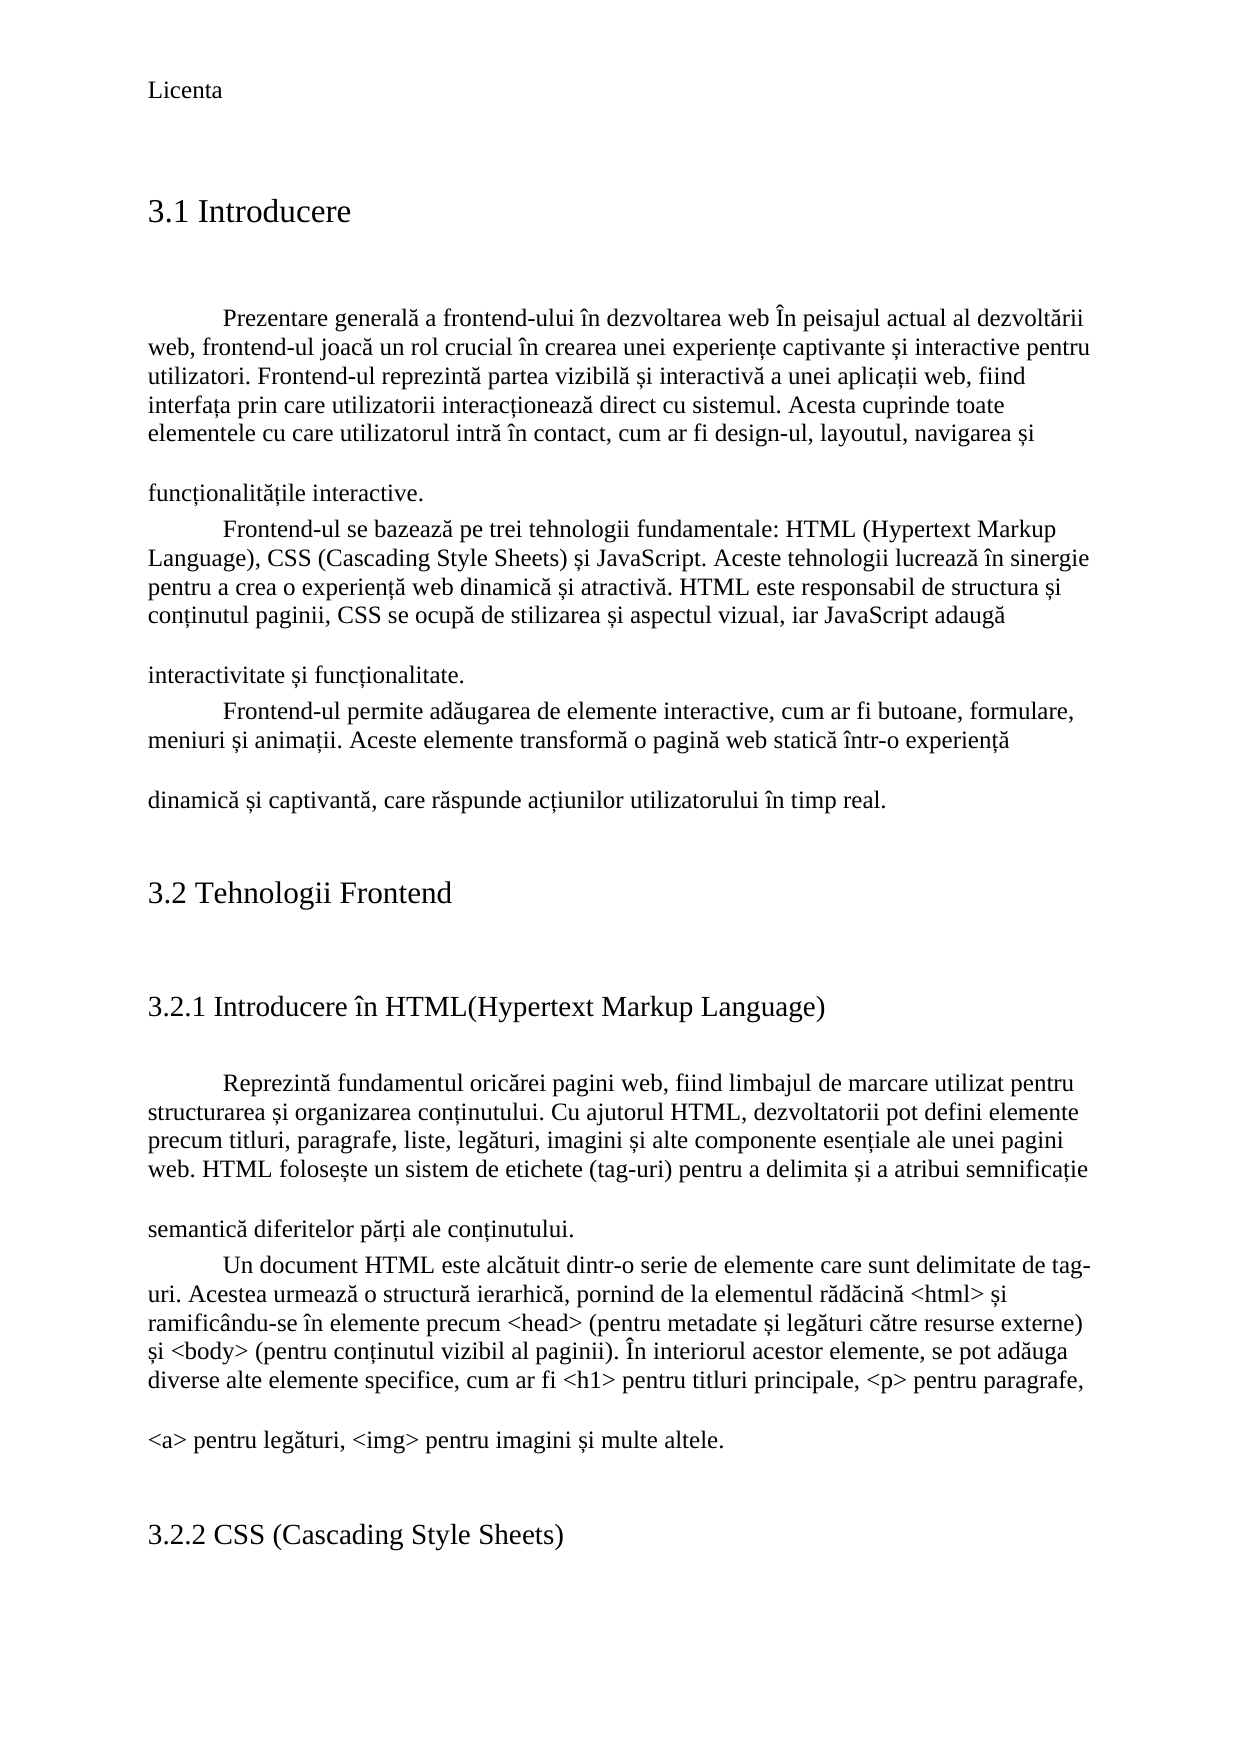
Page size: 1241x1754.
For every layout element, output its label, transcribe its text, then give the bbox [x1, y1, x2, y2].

subtitle 3.1 Introducere [148, 191, 1092, 229]
text Un document HTML este alcătuit dintr-o serie de elemente care sunt delimitate de tag-uri. Acestea urmează o structură ierarhică, pornind de la elementul rădăcină <html> și ramificându-se în elemente precum <head> (pentru metadate și legături către resurse externe) și <body> (pentru conținutul vizibil al paginii). În interiorul acestor elemente, se pot adăuga diverse alte elemente specifice, cum ar fi <h1> pentru titluri principale, <p> pentru paragrafe, <a> pentru legături, <img> pentru imagini și multe altele. [148, 1250, 1092, 1461]
subtitle 3.2.1 Introducere în HTML(Hypertext Markup Language) [148, 989, 1092, 1023]
text Reprezintă fundamentul oricărei pagini web, fiind limbajul de marcare utilizat pentru structurarea și organizarea conținutului. Cu ajutorul HTML, dezvoltatorii pot defini elemente precum titluri, paragrafe, liste, legături, imagini și alte componente esențiale ale unei pagini web. HTML folosește un sistem de etichete (tag-uri) pentru a delimita și a atribui semnificație semantică diferitelor părți ale conținutului. [148, 1068, 1092, 1250]
text Licenta [148, 75, 1092, 104]
text Frontend-ul permite adăugarea de elemente interactive, cum ar fi butoane, formulare, meniuri și animații. Aceste elemente transformă o pagină web statică într-o experiență dinamică și captivantă, care răspunde acțiunilor utilizatorului în timp real. [148, 696, 1092, 821]
text Prezentare generală a frontend-ului în dezvoltarea web În peisajul actual al dezvoltării web, frontend-ul joacă un rol crucial în crearea unei experiențe captivante și interactive pentru utilizatori. Frontend-ul reprezintă partea vizibilă și interactivă a unei aplicații web, fiind interfața prin care utilizatorii interacționează direct cu sistemul. Acesta cuprinde toate elementele cu care utilizatorul intră în contact, cum ar fi design-ul, layoutul, navigarea și funcționalitățile interactive. [148, 303, 1092, 514]
subtitle 3.2 Tehnologii Frontend [148, 875, 1092, 911]
text Frontend-ul se bazează pe trei tehnologii fundamentale: HTML (Hypertext Markup Language), CSS (Cascading Style Sheets) și JavaScript. Aceste tehnologii lucrează în sinergie pentru a crea o experiență web dinamică și atractivă. HTML este responsabil de structura și conținutul paginii, CSS se ocupă de stilizarea și aspectul vizual, iar JavaScript adaugă interactivitate și funcționalitate. [148, 514, 1092, 696]
subtitle 3.2.2 CSS (Cascading Style Sheets) [148, 1517, 1092, 1551]
